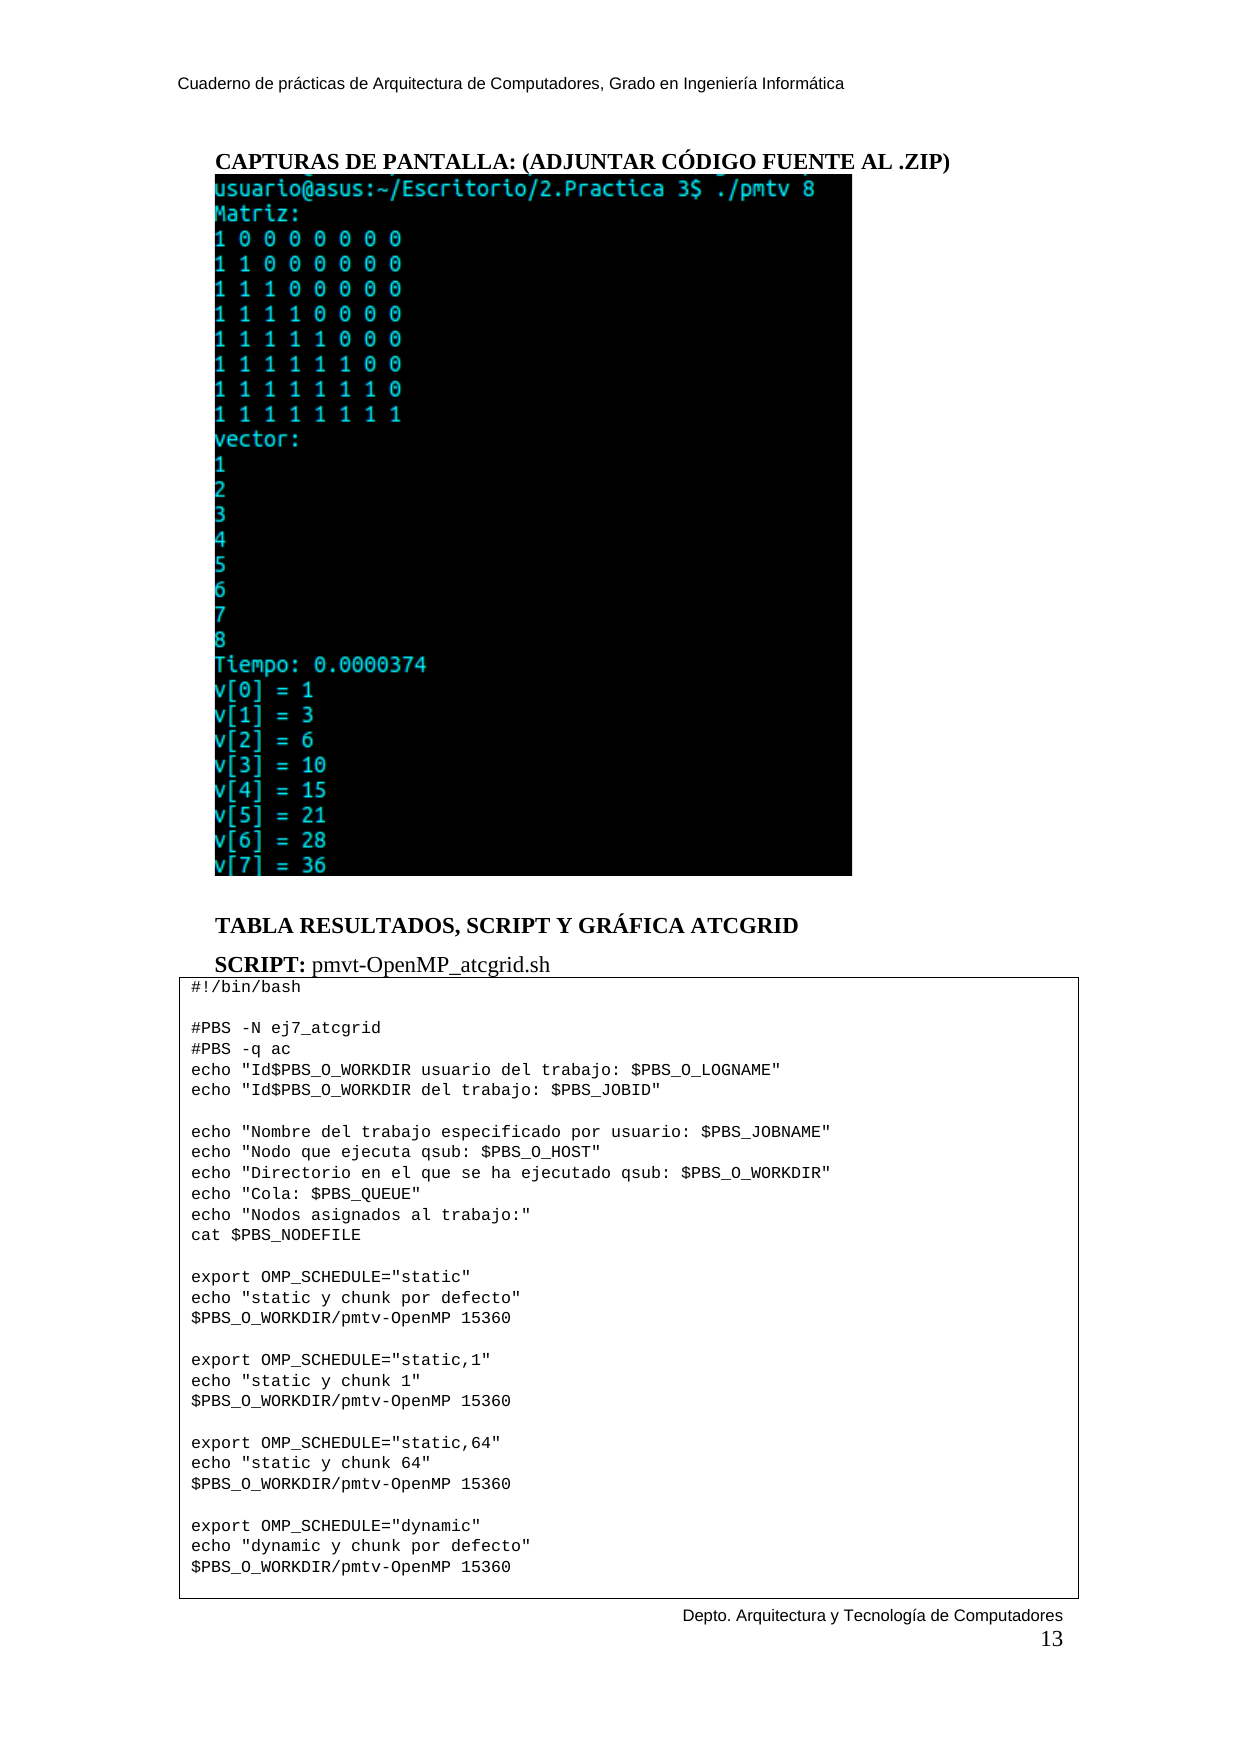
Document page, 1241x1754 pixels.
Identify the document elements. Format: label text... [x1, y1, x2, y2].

list SCRIPT: pmvt-OpenMP_atcgrid.sh [214, 951, 1063, 977]
picture [214, 174, 853, 876]
table_header #!/bin/bash #PBS -N ej7_atcgrid #PBS -q ac echo "Id$PBS_O_WORKDIR usuario del trabajo: $PBS_O_LOGNAME" echo "Id$PBS_O_WORKDIR del trabajo: $PBS_JOBID" echo "Nombre del trabajo especificado por usuario: $PBS_JOBNAME" echo "Nodo que ejecuta qsub: $PBS_O_HOST" echo "Directorio en el que se ha ejecutado qsub: $PBS_O_WORKDIR" echo "Cola: $PBS_QUEUE" echo "Nodos asignados al trabajo:" cat $PBS_NODEFILE export OMP_SCHEDULE="static" echo "static y chunk por defecto" $PBS_O_WORKDIR/pmtv-OpenMP 15360 export OMP_SCHEDULE="static,1" echo "static y chunk 1" $PBS_O_WORKDIR/pmtv-OpenMP 15360 export OMP_SCHEDULE="static,64" echo "static y chunk 64" $PBS_O_WORKDIR/pmtv-OpenMP 15360 export OMP_SCHEDULE="dynamic" echo "dynamic y chunk por defecto" $PBS_O_WORKDIR/pmtv-OpenMP 15360 [180, 978, 1078, 1598]
text CAPTURAS DE PANTALLA: (ADJUNTAR CÓDIGO FUENTE AL .ZIP) [215, 148, 1063, 174]
text TABLA RESULTADOS, SCRIPT Y GRÁFICA ATCGRID [215, 912, 1063, 938]
